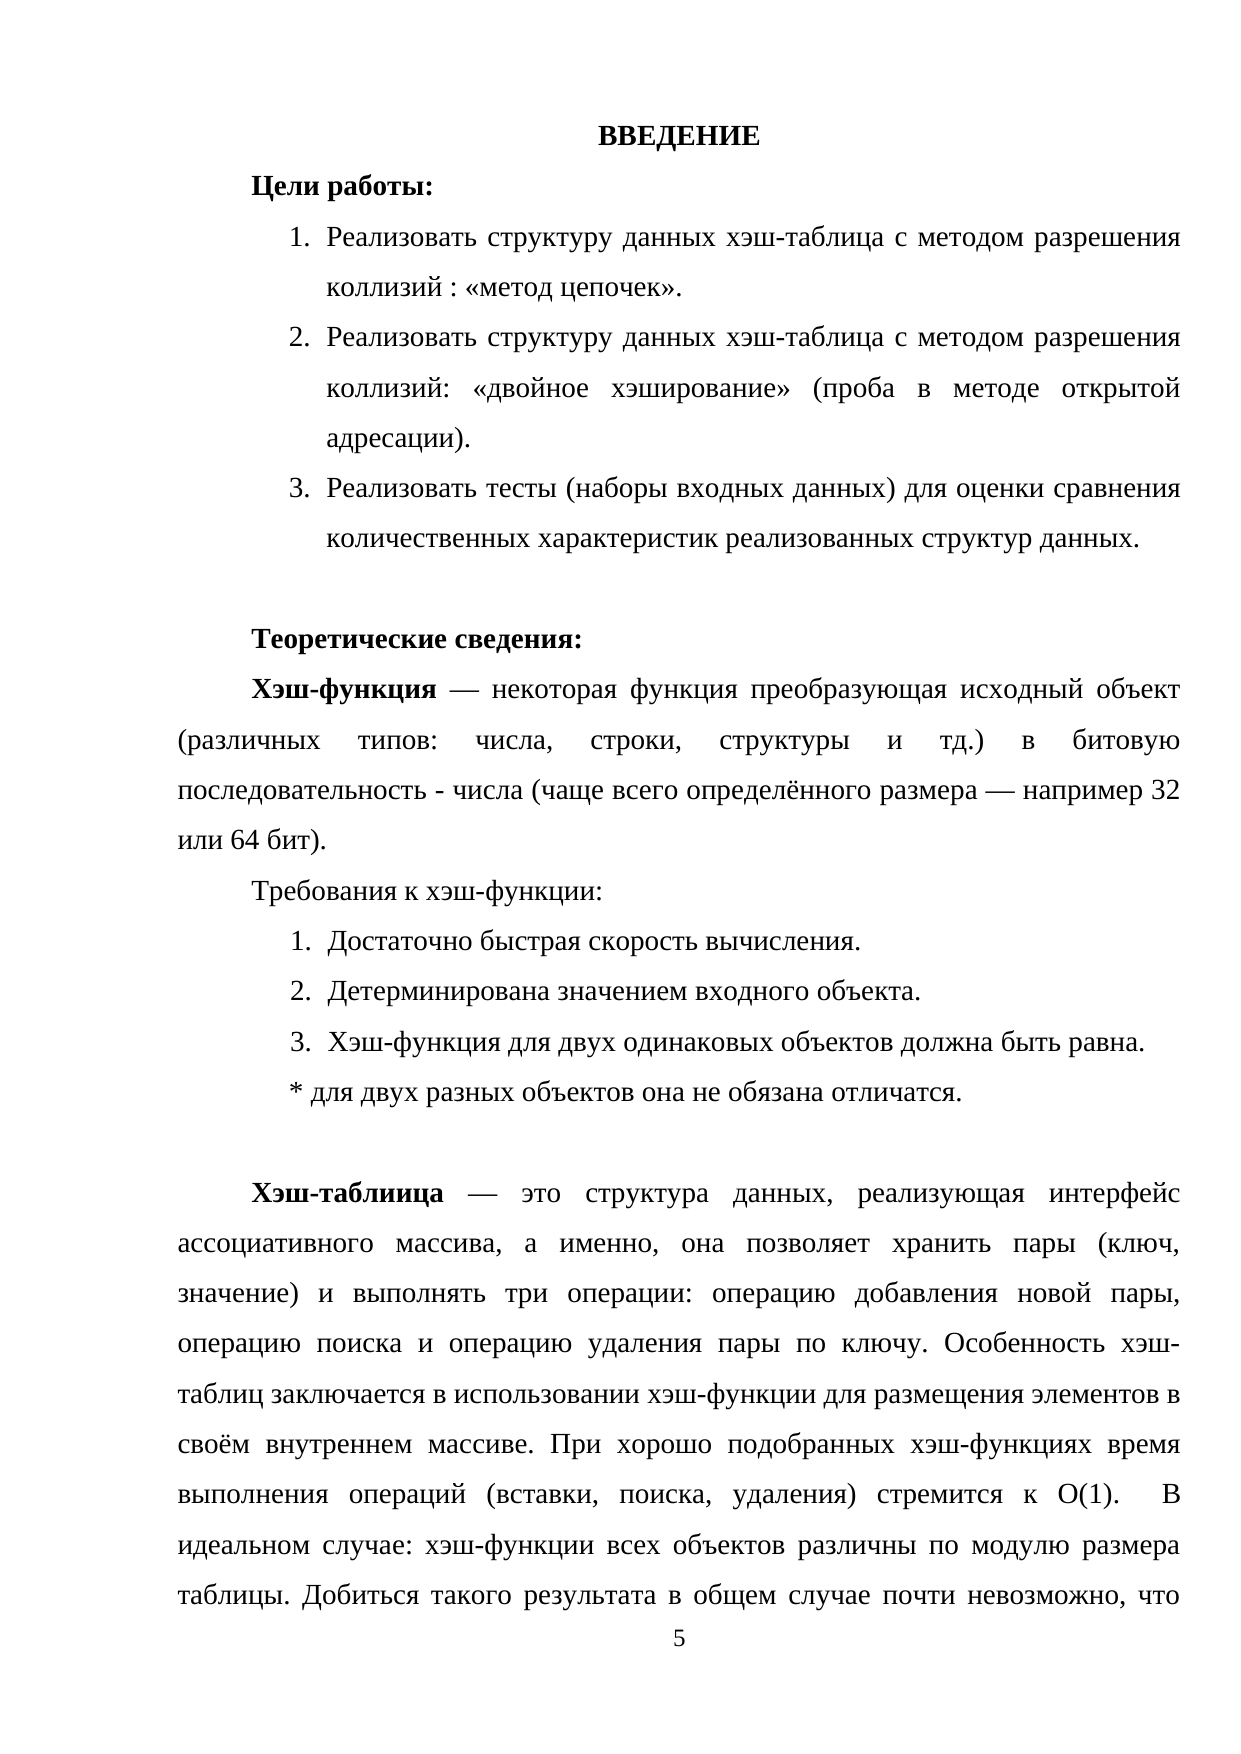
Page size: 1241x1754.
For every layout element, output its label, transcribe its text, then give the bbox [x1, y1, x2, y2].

list Реализовать тесты (наборы входных данных) для оценки сравнения количественных характеристик реализованных структур данных. [288, 470, 1181, 554]
list Реализовать структуру данных хэш-таблица с методом разрешения коллизий: «двойное хэширование» (проба в методе открытой адресации). [288, 319, 1181, 453]
list Хэш-функция для двух одинаковых объектов должна быть равна. [290, 1024, 1181, 1057]
text Хэш-таблиица — это структура данных, реализующая интерфейс ассоциативного массива, а именно, она позволяет хранить пары (ключ, значение) и выполнять три операции: операцию добавления новой пары, операцию поиска и операцию удаления пары по ключу. Особенность хэш-таблиц заключается в использовании хэш-функции для размещения элементов в своём внутреннем массиве. При хорошо подобранных хэш-функциях время выполнения операций (вставки, поиска, удаления) стремится к O(1). В идеальном случае: хэш-функции всех объектов различны по модулю размера таблицы. Добиться такого результата в общем случае почти невозможно, что [177, 1175, 1181, 1611]
text Требования к хэш-функции: [177, 873, 1181, 906]
text Теоретические сведения: [177, 621, 1181, 655]
list Детерминирована значением входного объекта. [290, 973, 1181, 1007]
text Хэш-функция — некоторая функция преобразующая исходный объект (различных типов: числа, строки, структуры и тд.) в битовую последовательность - числа (чаще всего определённого размера — например 32 или 64 бит). [177, 672, 1181, 856]
list Реализовать структуру данных хэш-таблица с методом разрешения коллизий : «метод цепочек». [288, 219, 1181, 303]
text введение [177, 118, 1181, 152]
list Достаточно быстрая скорость вычисления. [290, 923, 1181, 957]
text Цели работы: [177, 168, 1181, 202]
text * для двух разных объектов она не обязана отличатся. [177, 1074, 1181, 1108]
